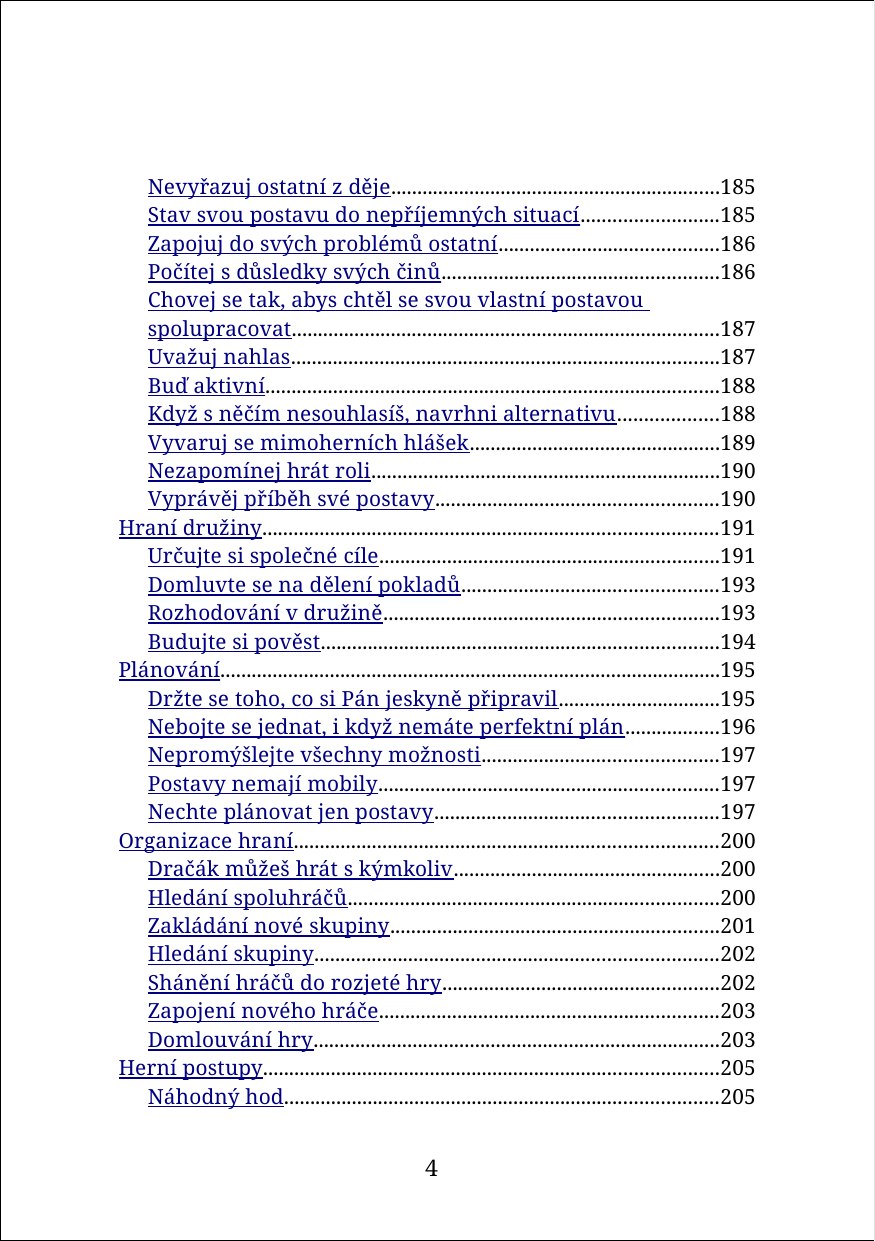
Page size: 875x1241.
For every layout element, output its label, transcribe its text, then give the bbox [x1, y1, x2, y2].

text Buď aktivní 188 [148, 371, 756, 399]
text Budujte si pověst 194 [148, 627, 756, 655]
text Uvažuj nahlas 187 [148, 342, 756, 371]
text Shánění hráčů do rozjeté hry 202 [148, 968, 756, 996]
text Plánování 195 [118, 655, 756, 684]
text Stav svou postavu do nepříjemných situací 185 [148, 200, 756, 229]
text Hledání skupiny 202 [148, 939, 756, 968]
text Organizace hraní 200 [118, 826, 756, 854]
text Vyprávěj příběh své postavy 190 [148, 484, 756, 513]
text Hledání spoluhráčů 200 [148, 883, 756, 911]
text Nezapomínej hrát roli 190 [148, 456, 756, 484]
text Počítej s důsledky svých činů 186 [148, 257, 756, 286]
text Náhodný hod 205 [148, 1082, 756, 1110]
text Určujte si společné cíle 191 [148, 541, 756, 570]
text Když s něčím nesouhlasíš, navrhni alternativu 188 [148, 399, 756, 428]
text Domluvte se na dělení pokladů 193 [148, 570, 756, 598]
text Nebojte se jednat, i když nemáte perfektní plán 196 [148, 712, 756, 741]
text Nevyřazuj ostatní z děje 185 [148, 172, 756, 200]
text Hraní družiny 191 [118, 513, 756, 541]
text Domlouvání hry 203 [148, 1025, 756, 1053]
text Zapojení nového hráče 203 [148, 996, 756, 1025]
text Držte se toho, co si Pán jeskyně připravil 195 [148, 684, 756, 712]
text Nechte plánovat jen postavy 197 [148, 797, 756, 826]
text Chovej se tak, abys chtěl se svou vlastní postavou spolupracovat 187 [148, 286, 756, 342]
text Zakládání nové skupiny 201 [148, 911, 756, 939]
text Zapojuj do svých problémů ostatní 186 [148, 229, 756, 257]
text Rozhodování v družině 193 [148, 598, 756, 627]
text Postavy nemají mobily 197 [148, 769, 756, 797]
text Dračák můžeš hrát s kýmkoliv 200 [148, 854, 756, 883]
text Nepromýšlejte všechny možnosti 197 [148, 741, 756, 769]
text Herní postupy 205 [118, 1053, 756, 1082]
text Vyvaruj se mimoherních hlášek 189 [148, 428, 756, 456]
